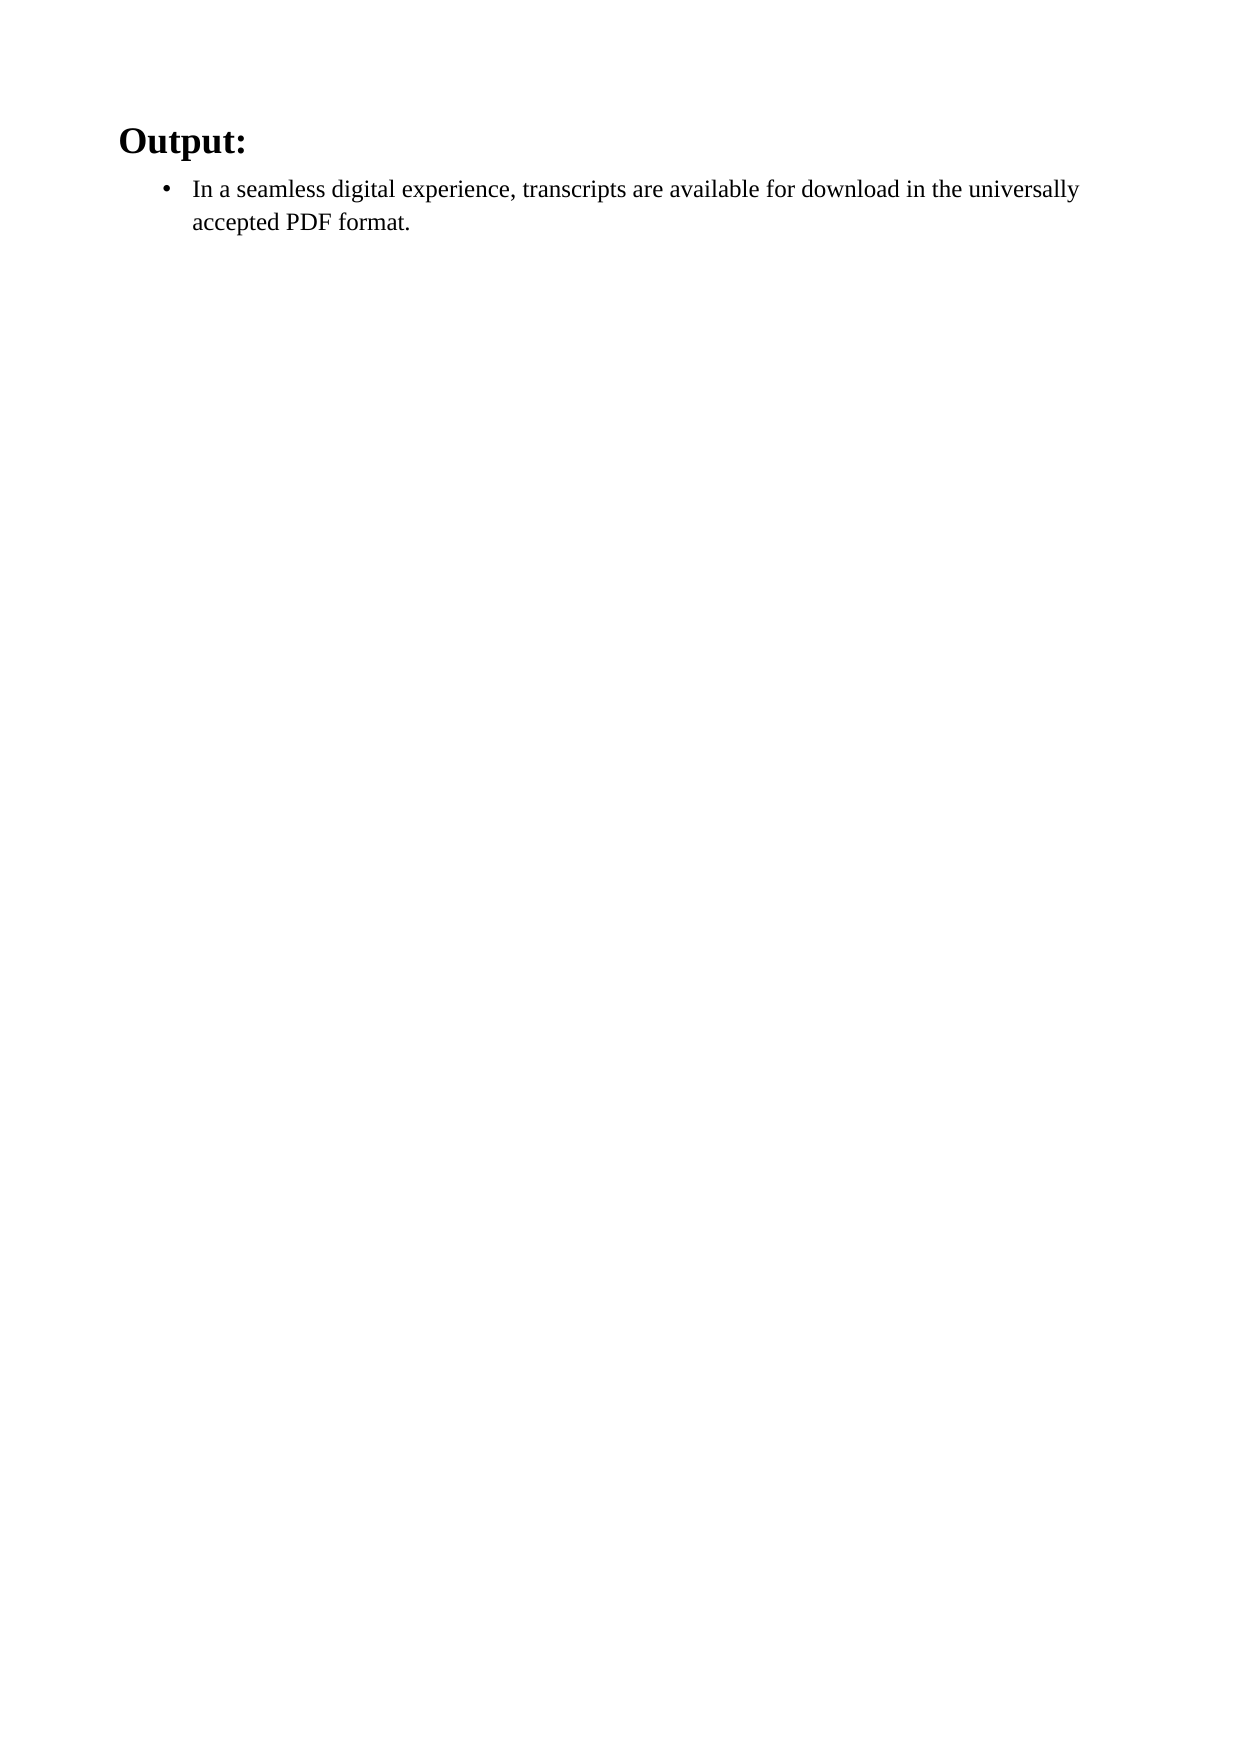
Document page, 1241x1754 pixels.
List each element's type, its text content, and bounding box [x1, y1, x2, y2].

list In a seamless digital experience, transcripts are available for download in the universally accepted PDF format. [162, 174, 1122, 236]
subtitle Output: [118, 118, 1122, 161]
